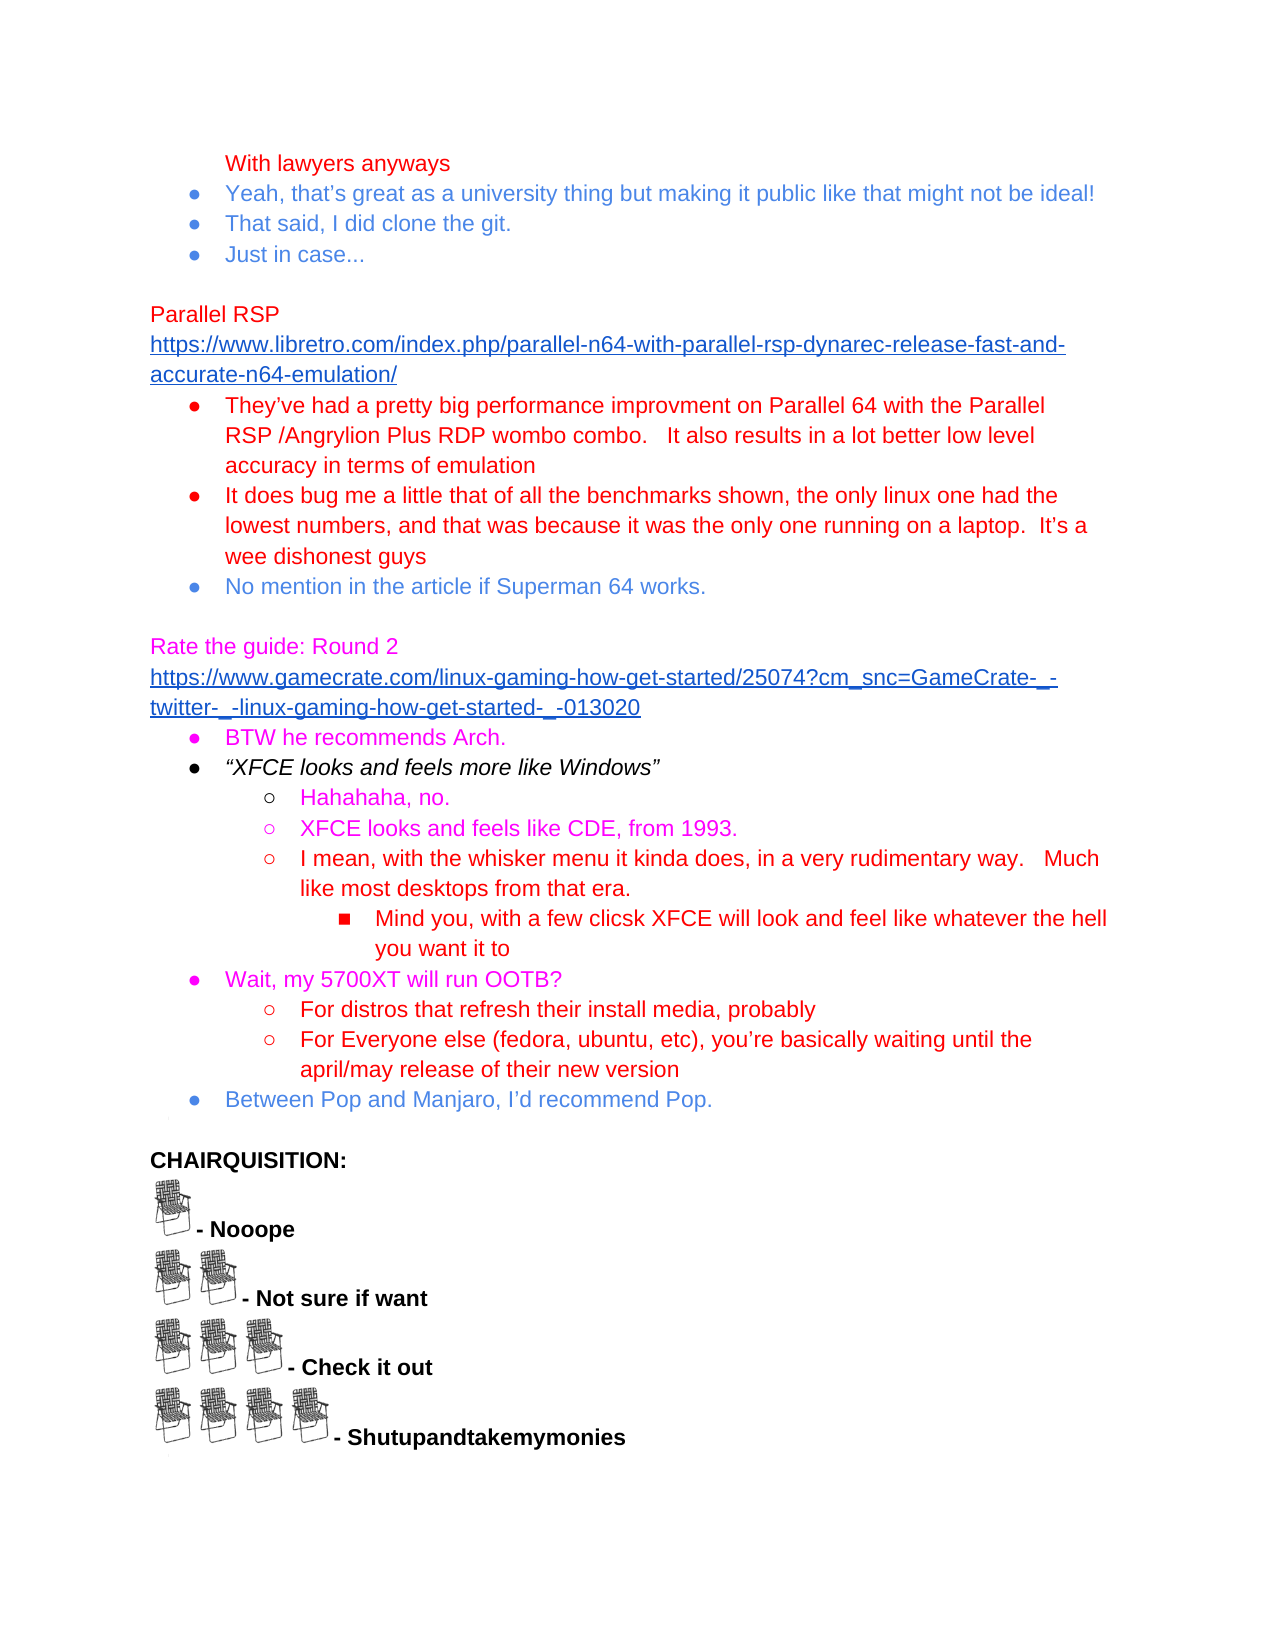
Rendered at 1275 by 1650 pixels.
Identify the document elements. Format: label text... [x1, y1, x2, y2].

list Hahahaha, no. [262, 784, 1125, 811]
text - Shutupandtakemymonies [150, 1384, 1125, 1450]
list I mean, with the whisker menu it kinda does, in a very rudimentary way. Much like most desktops from that era. [262, 845, 1125, 901]
list Mind you, with a few clicsk XFCE will look and feel like whatever the hell you want it to [337, 905, 1125, 962]
picture [150, 1384, 334, 1445]
text - Check it out [150, 1315, 1125, 1381]
text Rate the guide: Round 2 [150, 633, 1125, 660]
picture [150, 1246, 242, 1307]
text CHAIRQUISITION: - Nooope [150, 1147, 1125, 1242]
list No mention in the article if Superman 64 works. [187, 573, 1125, 599]
text https://www.gamecrate.com/linux-gaming-how-get-started/25074?cm_snc=GameCrate-_-twitter-_-linux-gaming-how-get-started-_-013020 [150, 663, 1125, 720]
list It does bug me a little that of all the benchmarks shown, the only linux one had the lowest numbers, and that was because it was the only one running on a laptop. It’s a wee dishonest guys [187, 482, 1125, 569]
text https://www.libretro.com/index.php/parallel-n64-with-parallel-rsp-dynarec-release-fast-and-accurate-n64-emulation/ [150, 331, 1125, 388]
list Just in case... [187, 241, 1125, 267]
list With lawyers anyways [187, 150, 1125, 176]
list Wait, my 5700XT will run OOTB? [187, 966, 1125, 992]
text - Not sure if want [150, 1246, 1125, 1312]
list For Everyone else (fedora, ubuntu, etc), you’re basically waiting until the april/may release of their new version [262, 1026, 1125, 1083]
picture [150, 1315, 288, 1376]
list Yeah, that’s great as a university thing but making it public like that might not be ideal! [187, 180, 1125, 207]
list Between Pop and Manjaro, I’d recommend Pop. [187, 1086, 1125, 1113]
list That said, I did clone the git. [187, 210, 1125, 237]
list “XFCE looks and feels more like Windows” [187, 754, 1125, 781]
list XFCE looks and feels like CDE, from 1993. [262, 814, 1125, 841]
list For distros that refresh their install media, probably [262, 996, 1125, 1022]
list BTW he recommends Arch. [187, 724, 1125, 750]
picture [150, 1177, 196, 1238]
text Parallel RSP [150, 301, 1125, 327]
list They’ve had a pretty big performance improvment on Parallel 64 with the Parallel RSP /Angrylion Plus RDP wombo combo. It also results in a lot better low level accuracy in terms of emulation [187, 392, 1125, 478]
